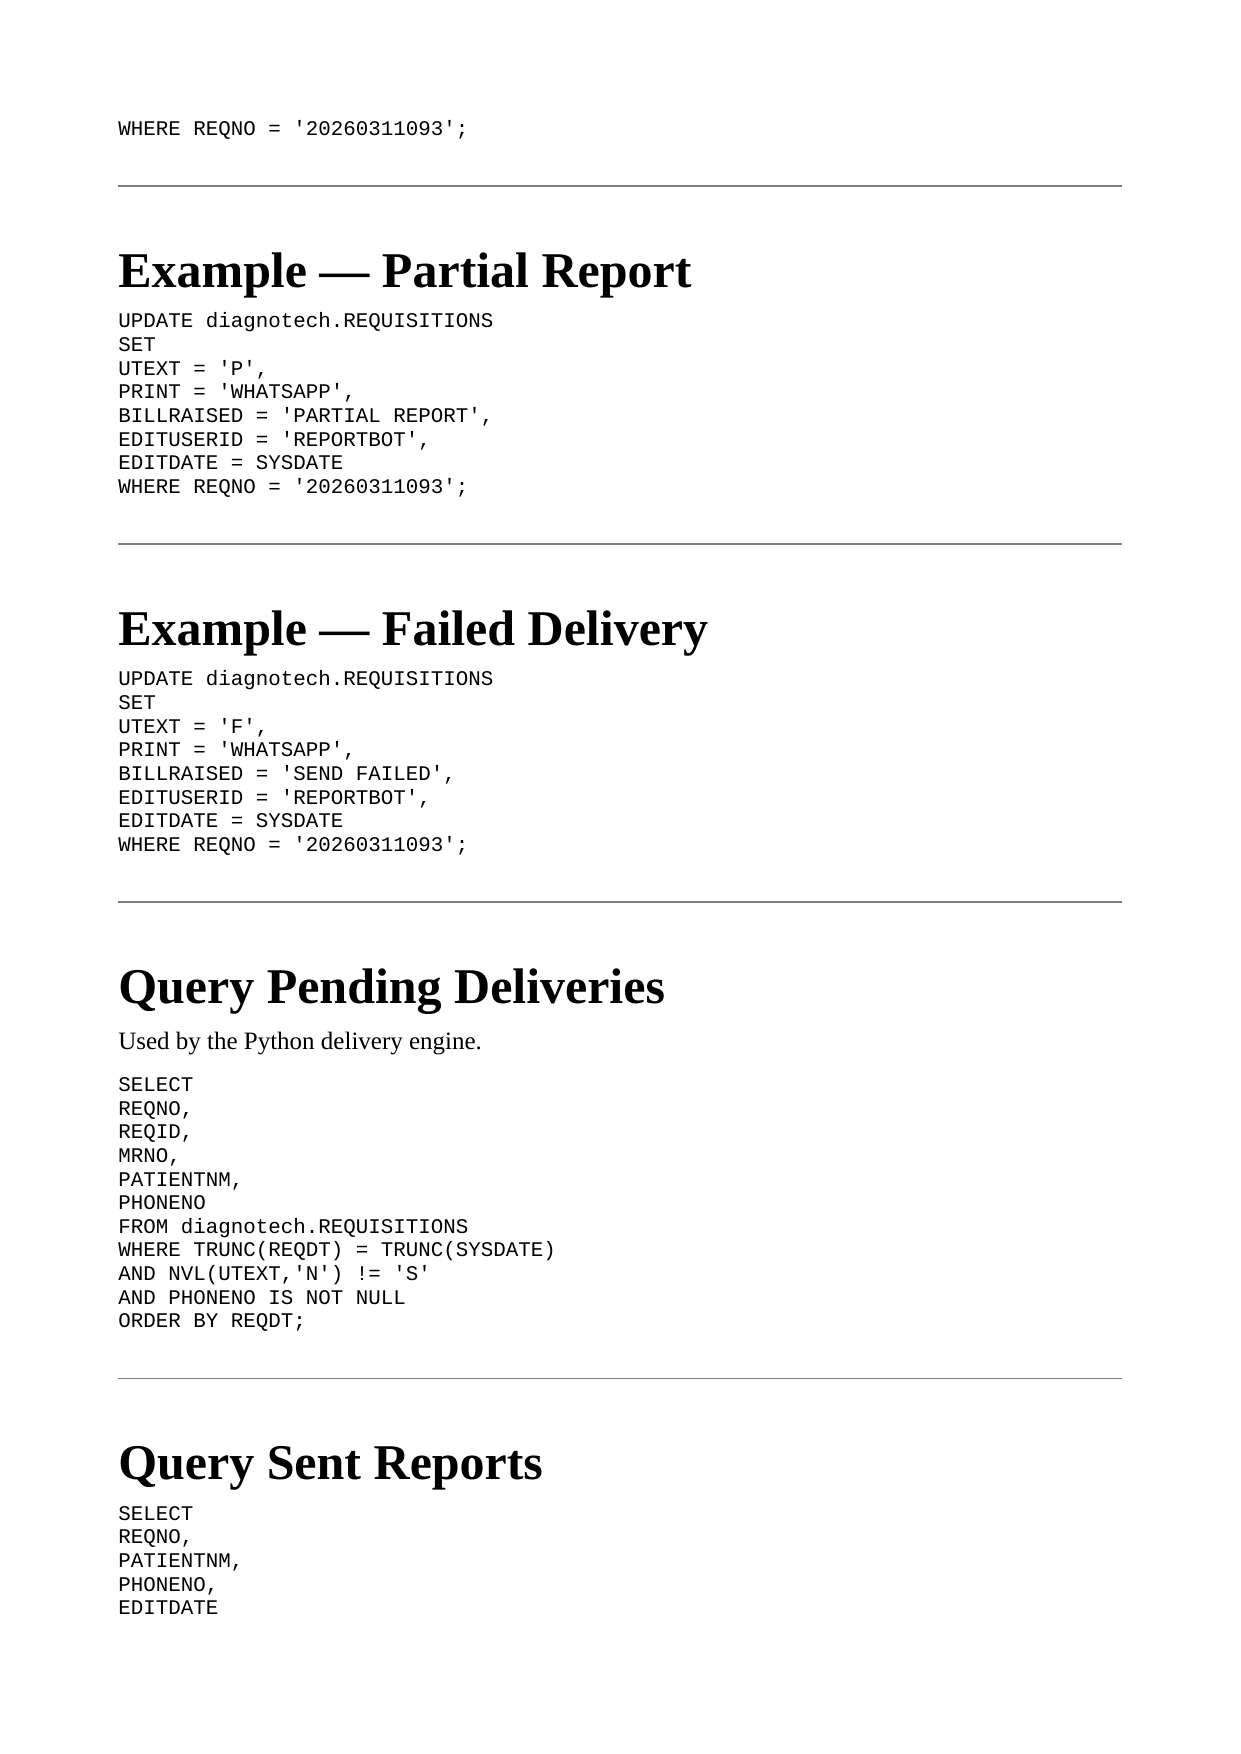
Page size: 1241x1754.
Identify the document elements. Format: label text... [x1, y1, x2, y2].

text PRINT = 'WHATSAPP', [118, 739, 1122, 763]
text WHERE REQNO = '20260311093'; [118, 476, 1122, 500]
text FROM diagnotech.REQUISITIONS [118, 1216, 1122, 1239]
text EDITUSERID = 'REPORTBOT', [118, 787, 1122, 810]
text AND PHONENO IS NOT NULL [118, 1287, 1122, 1310]
text PRINT = 'WHATSAPP', [118, 381, 1122, 405]
text BILLRAISED = 'SEND FAILED', [118, 763, 1122, 787]
text MRNO, [118, 1145, 1122, 1168]
text REQID, [118, 1121, 1122, 1145]
text UTEXT = 'F', [118, 716, 1122, 739]
text WHERE REQNO = '20260311093'; [118, 118, 1122, 142]
subtitle Example — Failed Delivery [118, 598, 1122, 656]
subtitle Query Pending Deliveries [118, 956, 1122, 1014]
text REQNO, [118, 1526, 1122, 1550]
subtitle Example — Partial Report [118, 241, 1122, 298]
text ORDER BY REQDT; [118, 1310, 1122, 1334]
text SELECT [118, 1074, 1122, 1098]
text SELECT [118, 1503, 1122, 1526]
text Used by the Python delivery engine. [118, 1026, 1122, 1055]
text REQNO, [118, 1098, 1122, 1121]
text SET [118, 692, 1122, 716]
text UTEXT = 'P', [118, 358, 1122, 381]
text SET [118, 334, 1122, 358]
text EDITDATE = SYSDATE [118, 452, 1122, 476]
text EDITDATE = SYSDATE [118, 810, 1122, 834]
text EDITUSERID = 'REPORTBOT', [118, 429, 1122, 452]
text PATIENTNM, [118, 1168, 1122, 1192]
text PHONENO [118, 1192, 1122, 1216]
text PHONENO, [118, 1574, 1122, 1597]
subtitle Query Sent Reports [118, 1433, 1122, 1490]
text EDITDATE [118, 1597, 1122, 1621]
text PATIENTNM, [118, 1550, 1122, 1574]
text WHERE REQNO = '20260311093'; [118, 834, 1122, 858]
text UPDATE diagnotech.REQUISITIONS [118, 311, 1122, 334]
text BILLRAISED = 'PARTIAL REPORT', [118, 405, 1122, 429]
text WHERE TRUNC(REQDT) = TRUNC(SYSDATE) [118, 1239, 1122, 1263]
text AND NVL(UTEXT,'N') != 'S' [118, 1263, 1122, 1287]
text UPDATE diagnotech.REQUISITIONS [118, 668, 1122, 692]
